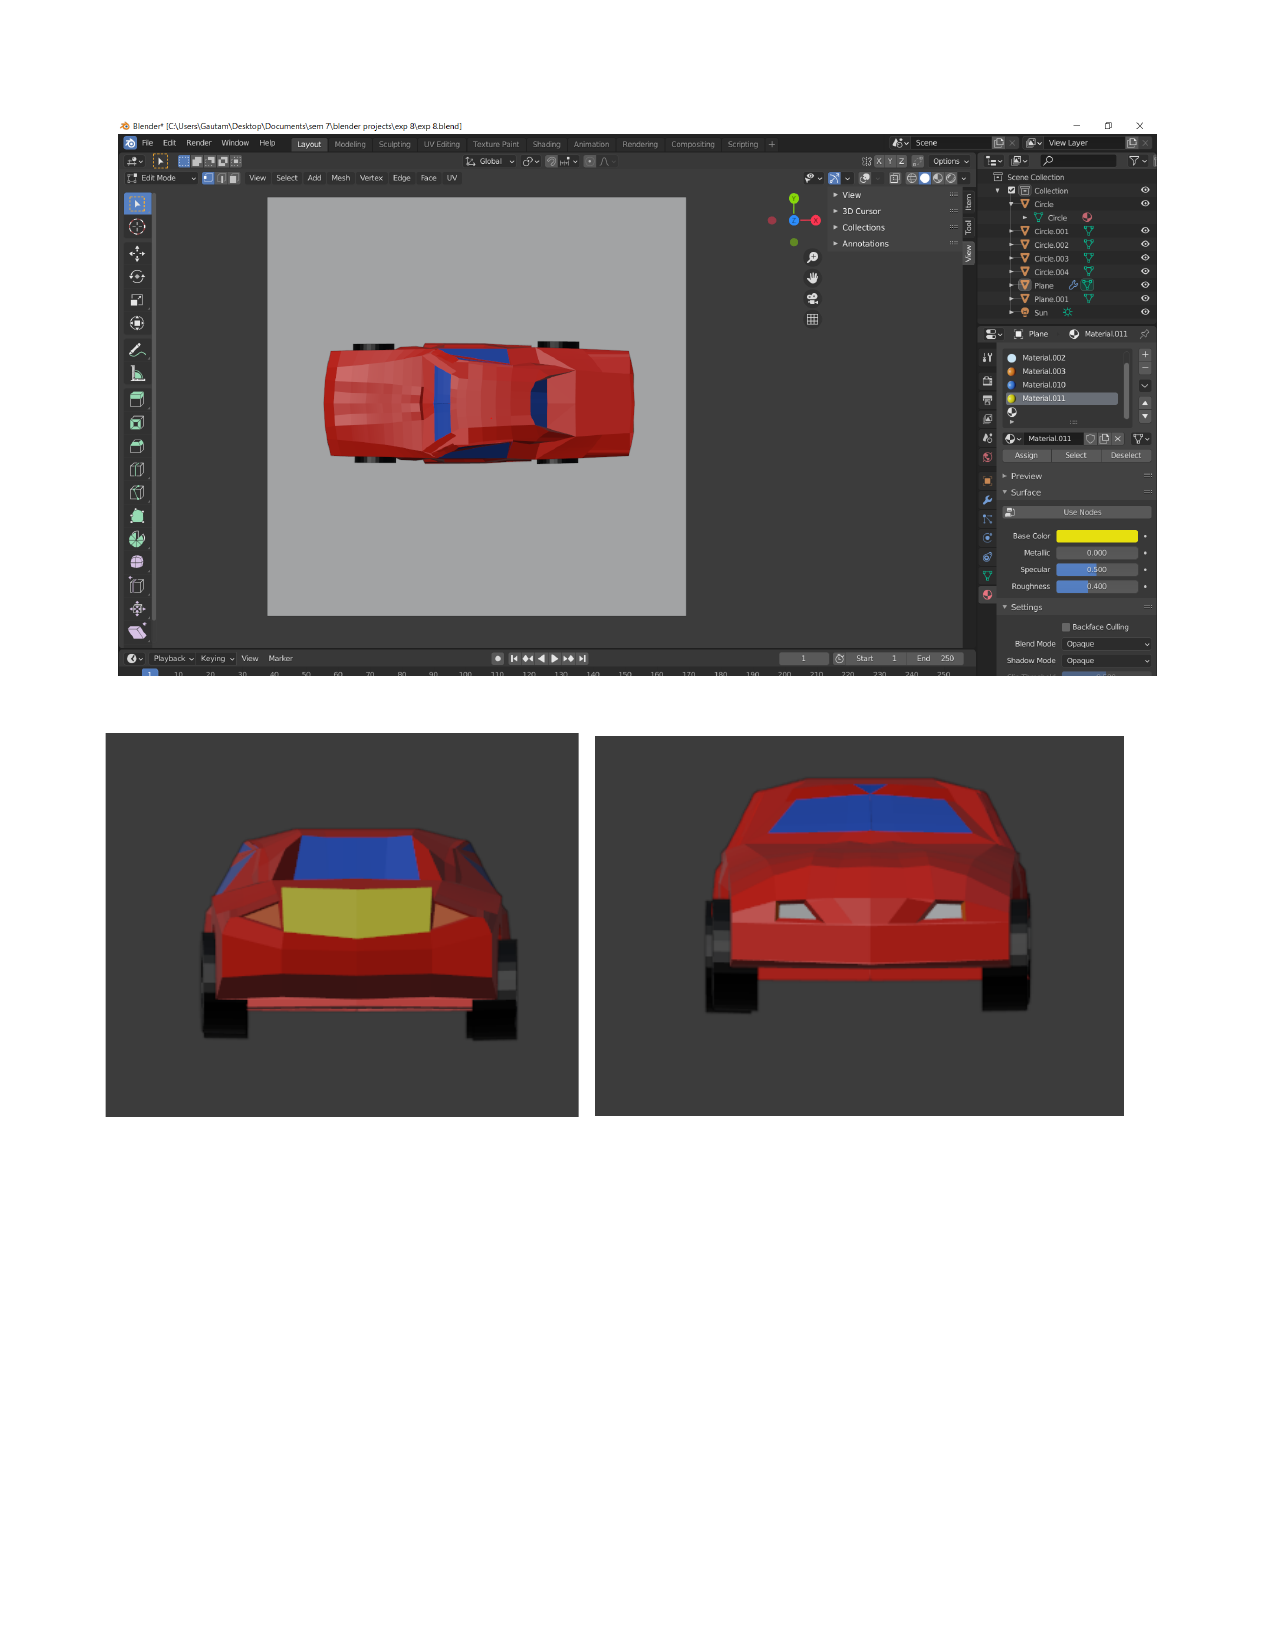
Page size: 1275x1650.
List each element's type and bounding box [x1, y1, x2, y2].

picture [595, 736, 1124, 1116]
picture [105, 733, 579, 1117]
picture [118, 118, 1157, 676]
